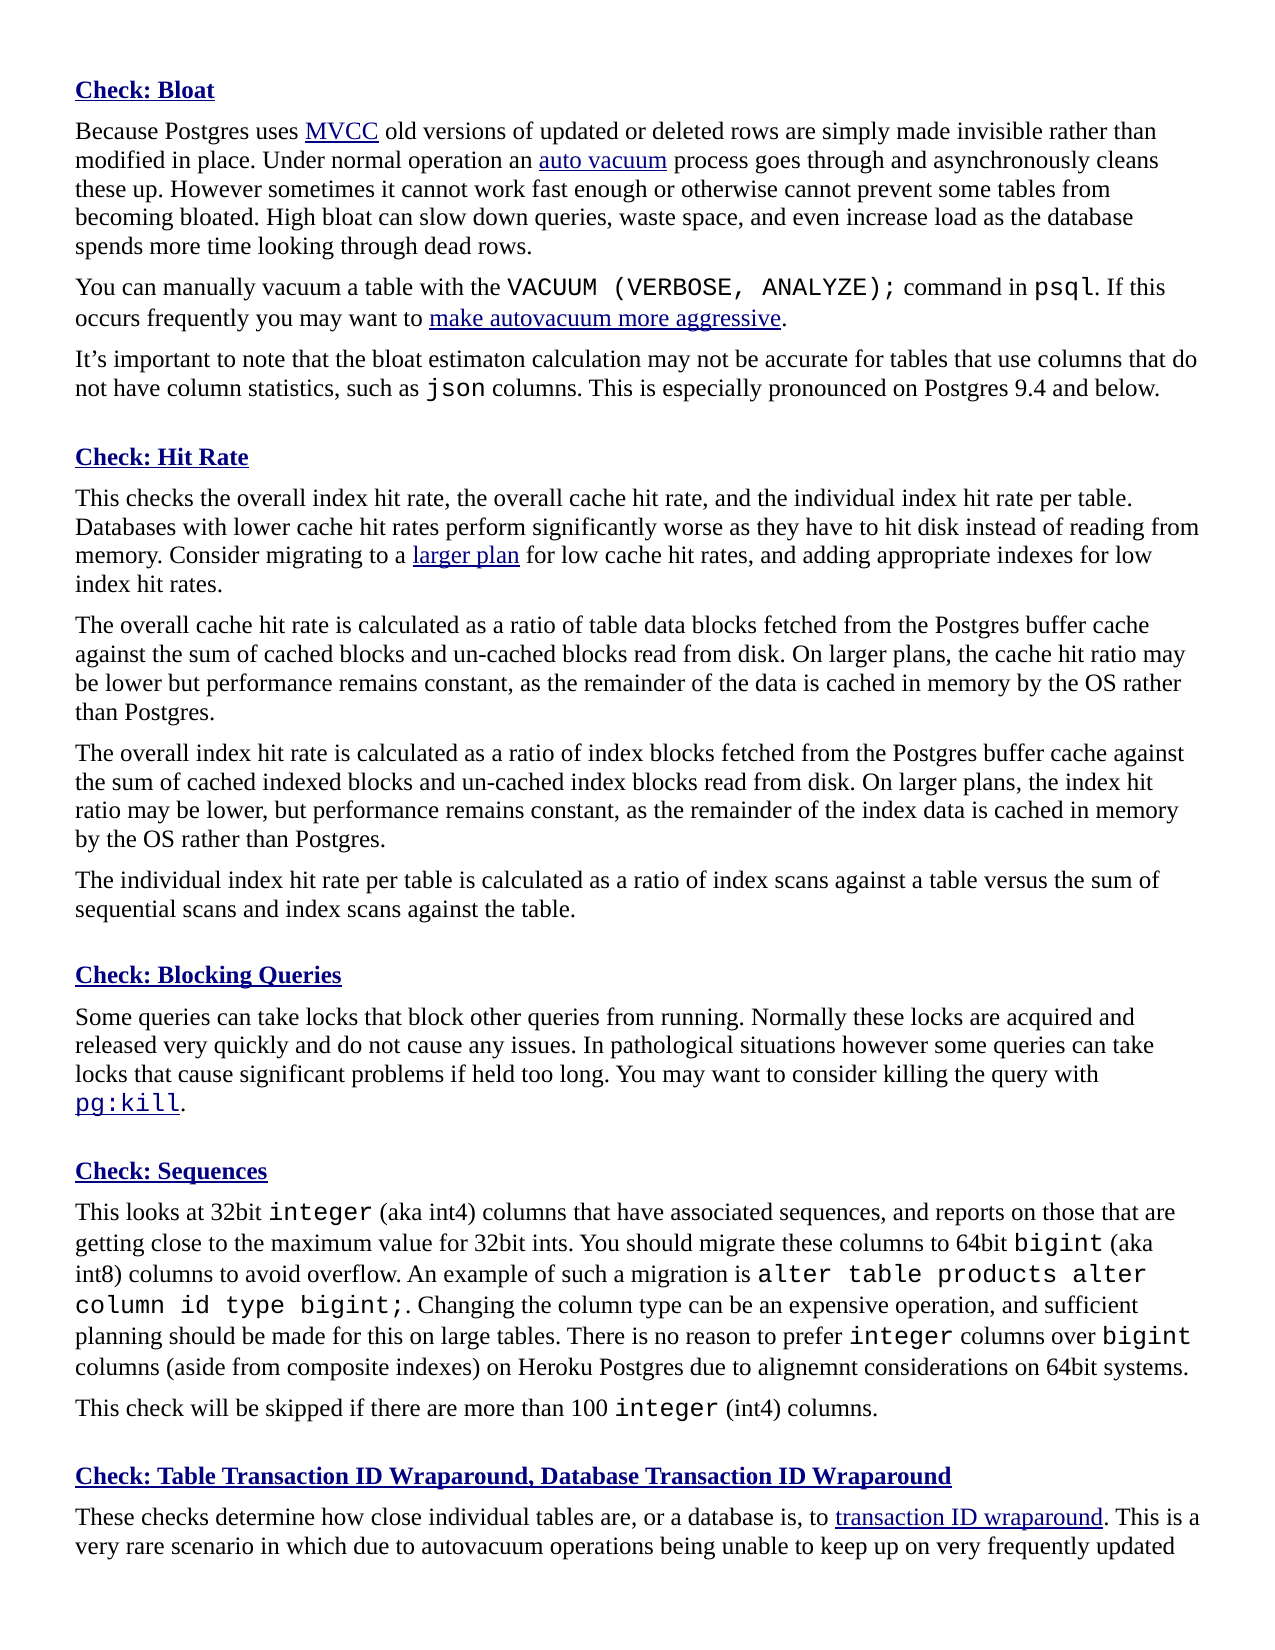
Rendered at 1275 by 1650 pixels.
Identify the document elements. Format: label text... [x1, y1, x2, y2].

text The overall cache hit rate is calculated as a ratio of table data blocks fetched from the Postgres buffer cache against the sum of cached blocks and un-cached blocks read from disk. On larger plans, the cache hit ratio may be lower but performance remains constant, as the remainder of the data is cached in memory by the OS rather than Postgres. [75, 610, 1200, 725]
text The overall index hit rate is calculated as a ratio of index blocks fetched from the Postgres buffer cache against the sum of cached indexed blocks and un-cached index blocks read from disk. On larger plans, the index hit ratio may be lower, but performance remains constant, as the remainder of the index data is cached in memory by the OS rather than Postgres. [75, 738, 1200, 853]
text These checks determine how close individual tables are, or a database is, to transaction ID wraparound. This is a very rare scenario in which due to autovacuum operations being unable to keep up on very frequently updated [75, 1502, 1200, 1560]
text Because Postgres uses MVCC old versions of updated or deleted rows are simply made invisible rather than modified in place. Under normal operation an auto vacuum process goes through and asynchronously cleans these up. However sometimes it cannot work fast enough or otherwise cannot prevent some tables from becoming bloated. High bloat can slow down queries, waste space, and even increase load as the database spends more time looking through dead rows. [75, 116, 1200, 260]
text This check will be skipped if there are more than 100 integer (int4) columns. [75, 1393, 1200, 1424]
text The individual index hit rate per table is calculated as a ratio of index scans against a table versus the sum of sequential scans and index scans against the table. [75, 865, 1200, 923]
subtitle Check: Table Transaction ID Wraparound, Database Transaction ID Wraparound [75, 1461, 1200, 1490]
text This looks at 32bit integer (aka int4) columns that have associated sequences, and reports on those that are getting close to the maximum value for 32bit ints. You should migrate these columns to 64bit bigint (aka int8) columns to avoid overflow. An example of such a migration is alter table products alter column id type bigint;. Changing the column type can be an expensive operation, and sufficient planning should be made for this on large tables. There is no reason to prefer integer columns over bigint columns (aside from composite indexes) on Heroku Postgres due to alignemnt considerations on 64bit systems. [75, 1197, 1200, 1380]
text It’s important to note that the bloat estimaton calculation may not be accurate for tables that use columns that do not have column statistics, such as json columns. This is especially pronounced on Postgres 9.4 and below. [75, 344, 1200, 404]
subtitle Check: Bloat [75, 75, 1200, 104]
text Some queries can take locks that block other queries from running. Normally these locks are acquired and released very quickly and do not cause any issues. In pathological situations however some queries can take locks that cause significant problems if held too long. You may want to consider killing the query with pg:kill. [75, 1002, 1200, 1119]
subtitle Check: Hit Rate [75, 442, 1200, 470]
subtitle Check: Blocking Queries [75, 960, 1200, 989]
text This checks the overall index hit rate, the overall cache hit rate, and the individual index hit rate per table. Databases with lower cache hit rates perform significantly worse as they have to hit disk instead of reading from memory. Consider migrating to a larger plan for low cache hit rates, and adding appropriate indexes for low index hit rates. [75, 483, 1200, 598]
subtitle Check: Sequences [75, 1156, 1200, 1185]
text You can manually vacuum a table with the VACUUM (VERBOSE, ANALYZE); command in psql. If this occurs frequently you may want to make autovacuum more aggressive. [75, 272, 1200, 332]
